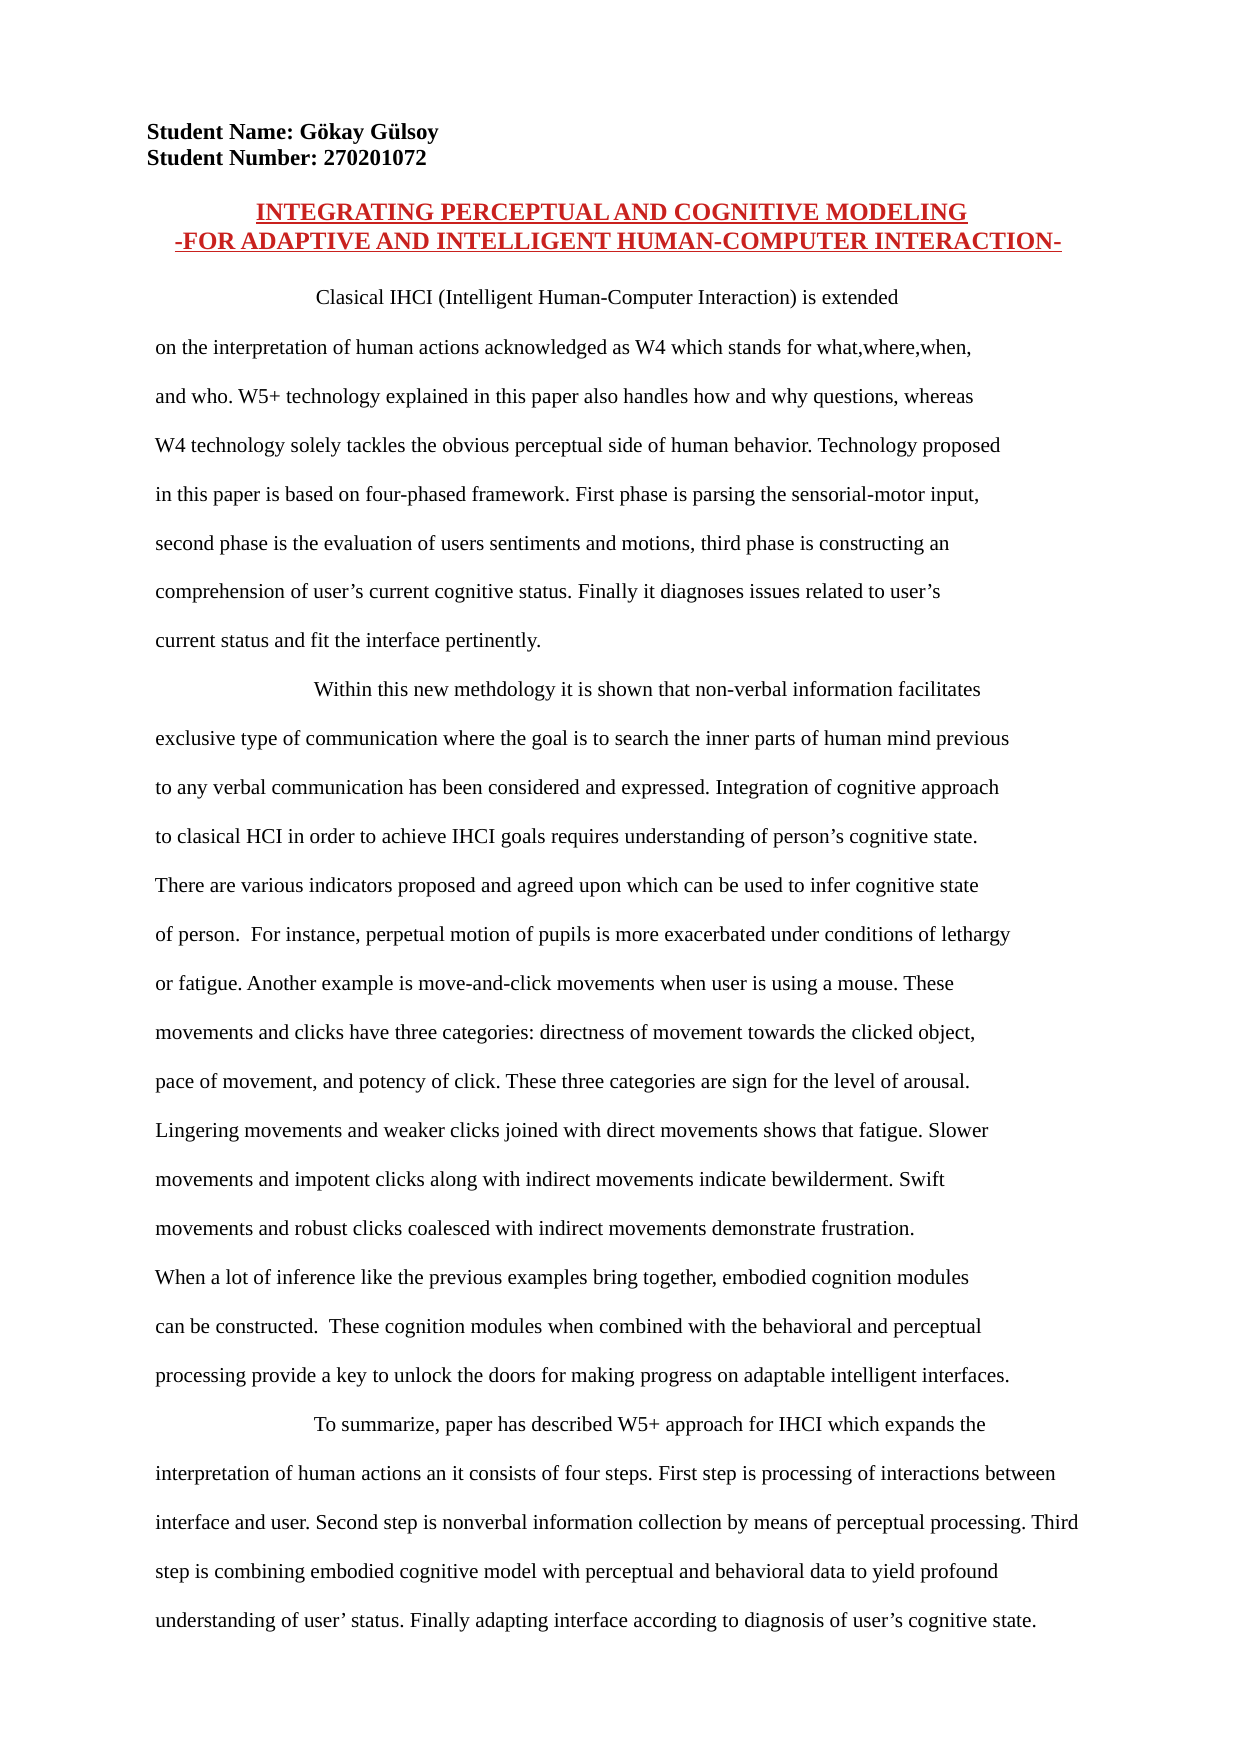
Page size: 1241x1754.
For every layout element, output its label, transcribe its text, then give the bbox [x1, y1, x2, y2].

text in this paper is based on four-phased framework. First phase is parsing the sensorial-motor input, [118, 481, 1122, 506]
text current status and fit the interface pertinently. [118, 628, 1122, 652]
text Clasical IHCI (Intelligent Human-Computer Interaction) is extended [118, 283, 1122, 310]
text or fatigue. Another example is move-and-click movements when user is using a mouse. These [118, 971, 1122, 995]
text movements and robust clicks coalesced with indirect movements demonstrate frustration. [118, 1216, 1122, 1240]
text When a lot of inference like the previous examples bring together, embodied cognition modules [118, 1264, 1122, 1289]
text W4 technology solely tackles the obvious perceptual side of human behavior. Technology proposed [118, 432, 1122, 457]
text -FOR ADAPTIVE AND INTELLIGENT HUMAN-COMPUTER INTERACTION- [118, 226, 1122, 255]
text INTEGRATING PERCEPTUAL AND COGNITIVE MODELING [118, 197, 1122, 226]
text interface and user. Second step is nonverbal information collection by means of perceptual processing. Third [118, 1509, 1122, 1534]
text To summarize, paper has described W5+ approach for IHCI which expands the [118, 1411, 1122, 1436]
text Lingering movements and weaker clicks joined with direct movements shows that fatigue. Slower [118, 1118, 1122, 1142]
text processing provide a key to unlock the doors for making progress on adaptable intelligent interfaces. [118, 1362, 1122, 1387]
text exclusive type of communication where the goal is to search the inner parts of human mind previous [118, 726, 1122, 750]
text of person. For instance, perpetual motion of pupils is more exacerbated under conditions of lethargy [118, 922, 1122, 946]
text movements and impotent clicks along with indirect movements indicate bewilderment. Swift [118, 1167, 1122, 1191]
text can be constructed. These cognition modules when combined with the behavioral and perceptual [118, 1313, 1122, 1338]
text and who. W5+ technology explained in this paper also handles how and why questions, whereas [118, 383, 1122, 408]
text movements and clicks have three categories: directness of movement towards the clicked object, [118, 1020, 1122, 1044]
text to any verbal communication has been considered and expressed. Integration of cognitive approach [118, 775, 1122, 799]
text comprehension of user’s current cognitive status. Finally it diagnoses issues related to user’s [118, 579, 1122, 603]
text pace of movement, and potency of click. These three categories are sign for the level of arousal. [118, 1069, 1122, 1093]
text Student Number: 270201072 [118, 144, 1122, 171]
text understanding of user’ status. Finally adapting interface according to diagnosis of user’s cognitive state. [118, 1607, 1122, 1632]
text step is combining embodied cognitive model with perceptual and behavioral data to yield profound [118, 1558, 1122, 1583]
text There are various indicators proposed and agreed upon which can be used to infer cognitive state [118, 873, 1122, 897]
text to clasical HCI in order to achieve IHCI goals requires understanding of person’s cognitive state. [118, 824, 1122, 848]
text interpretation of human actions an it consists of four steps. First step is processing of interactions between [118, 1460, 1122, 1485]
text on the interpretation of human actions acknowledged as W4 which stands for what,where,when, [118, 334, 1122, 359]
text second phase is the evaluation of users sentiments and motions, third phase is constructing an [118, 530, 1122, 554]
text Student Name: Gökay Gülsoy [118, 118, 1122, 144]
text Within this new methdology it is shown that non-verbal information facilitates [118, 677, 1122, 701]
